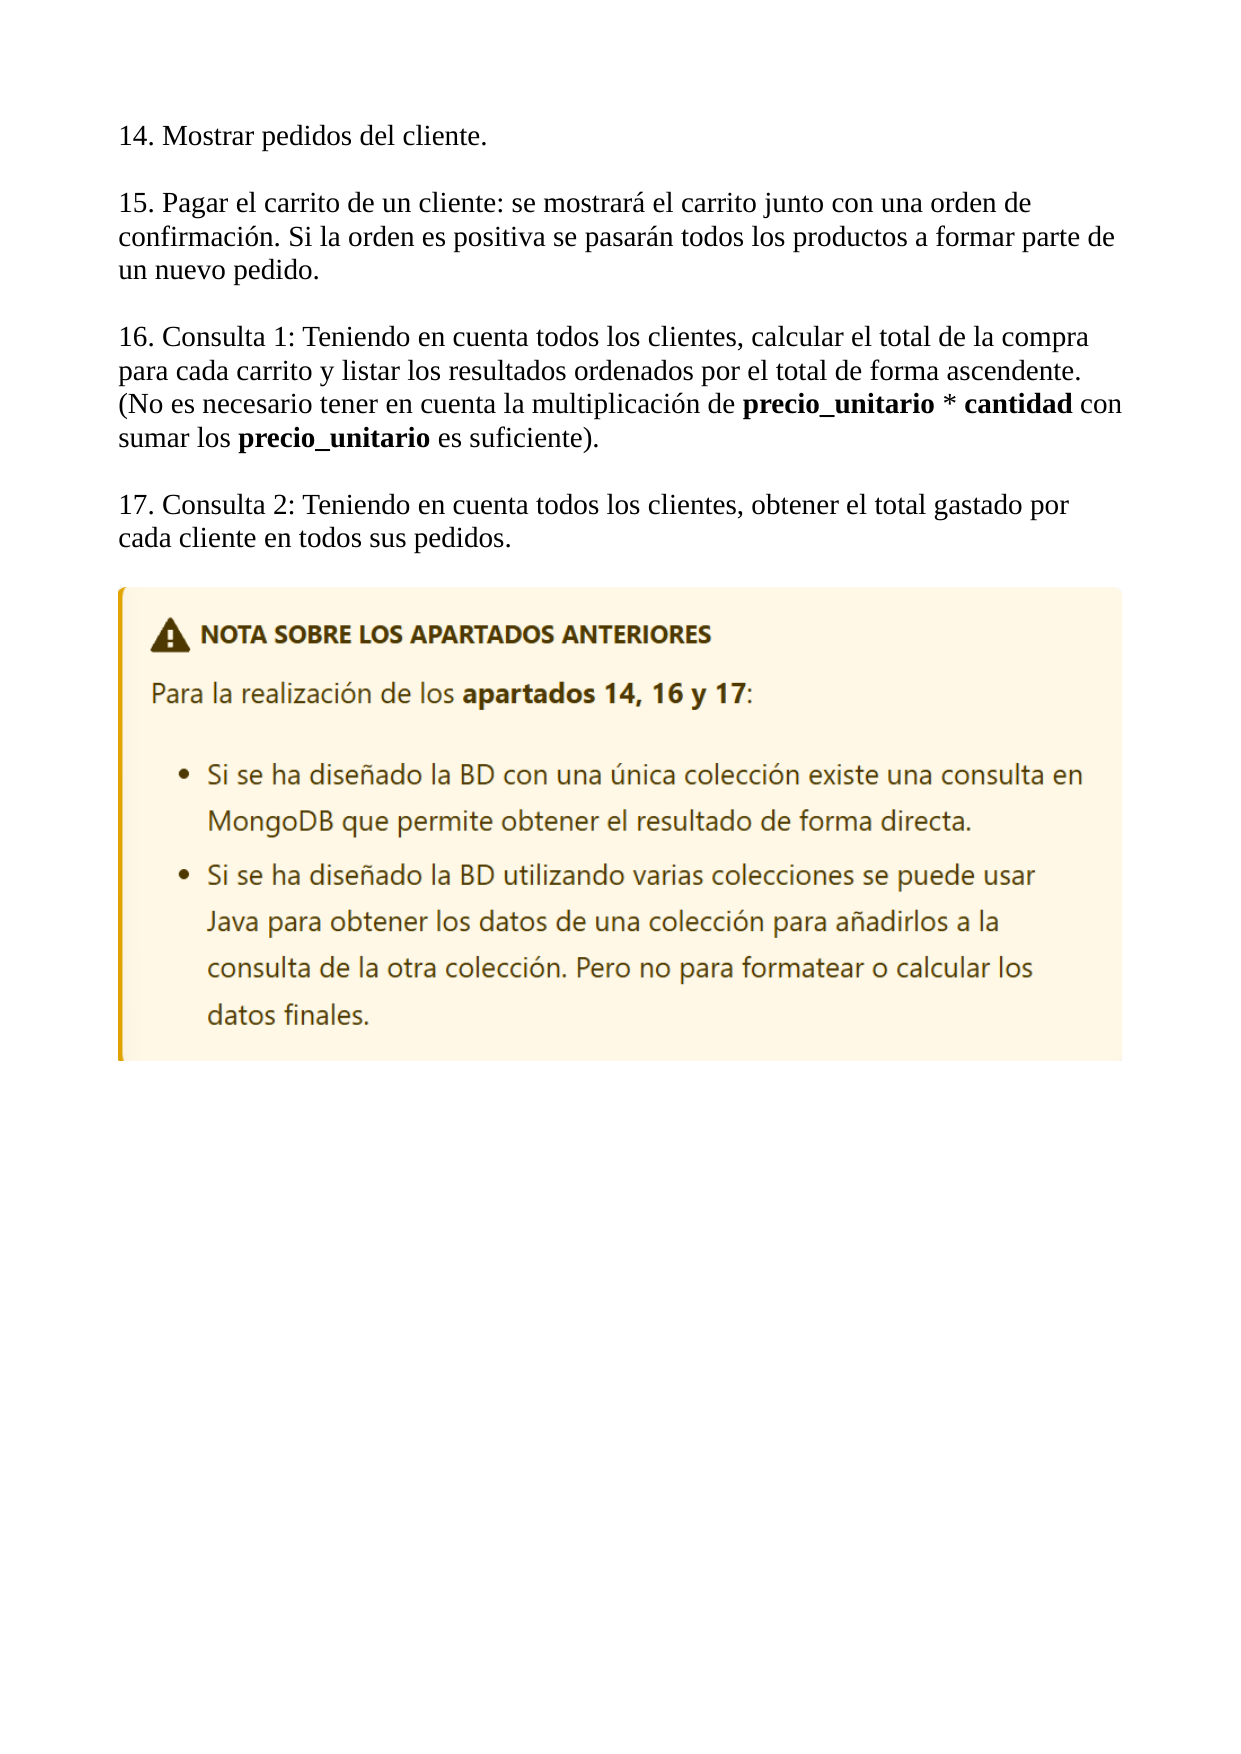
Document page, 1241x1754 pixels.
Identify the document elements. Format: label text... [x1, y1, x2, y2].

text 16. Consulta 1: Teniendo en cuenta todos los clientes, calcular el total de la compra para cada carrito y listar los resultados ordenados por el total de forma ascendente. (No es necesario tener en cuenta la multiplicación de precio_unitario * cantidad con sumar los precio_unitario es suficiente). [118, 319, 1122, 453]
text 17. Consulta 2: Teniendo en cuenta todos los clientes, obtener el total gastado por cada cliente en todos sus pedidos. [118, 487, 1122, 554]
text 14. Mostrar pedidos del cliente. [118, 118, 1122, 152]
picture [118, 587, 1123, 1061]
text 15. Pagar el carrito de un cliente: se mostrará el carrito junto con una orden de confirmación. Si la orden es positiva se pasarán todos los productos a formar parte de un nuevo pedido. [118, 185, 1122, 286]
